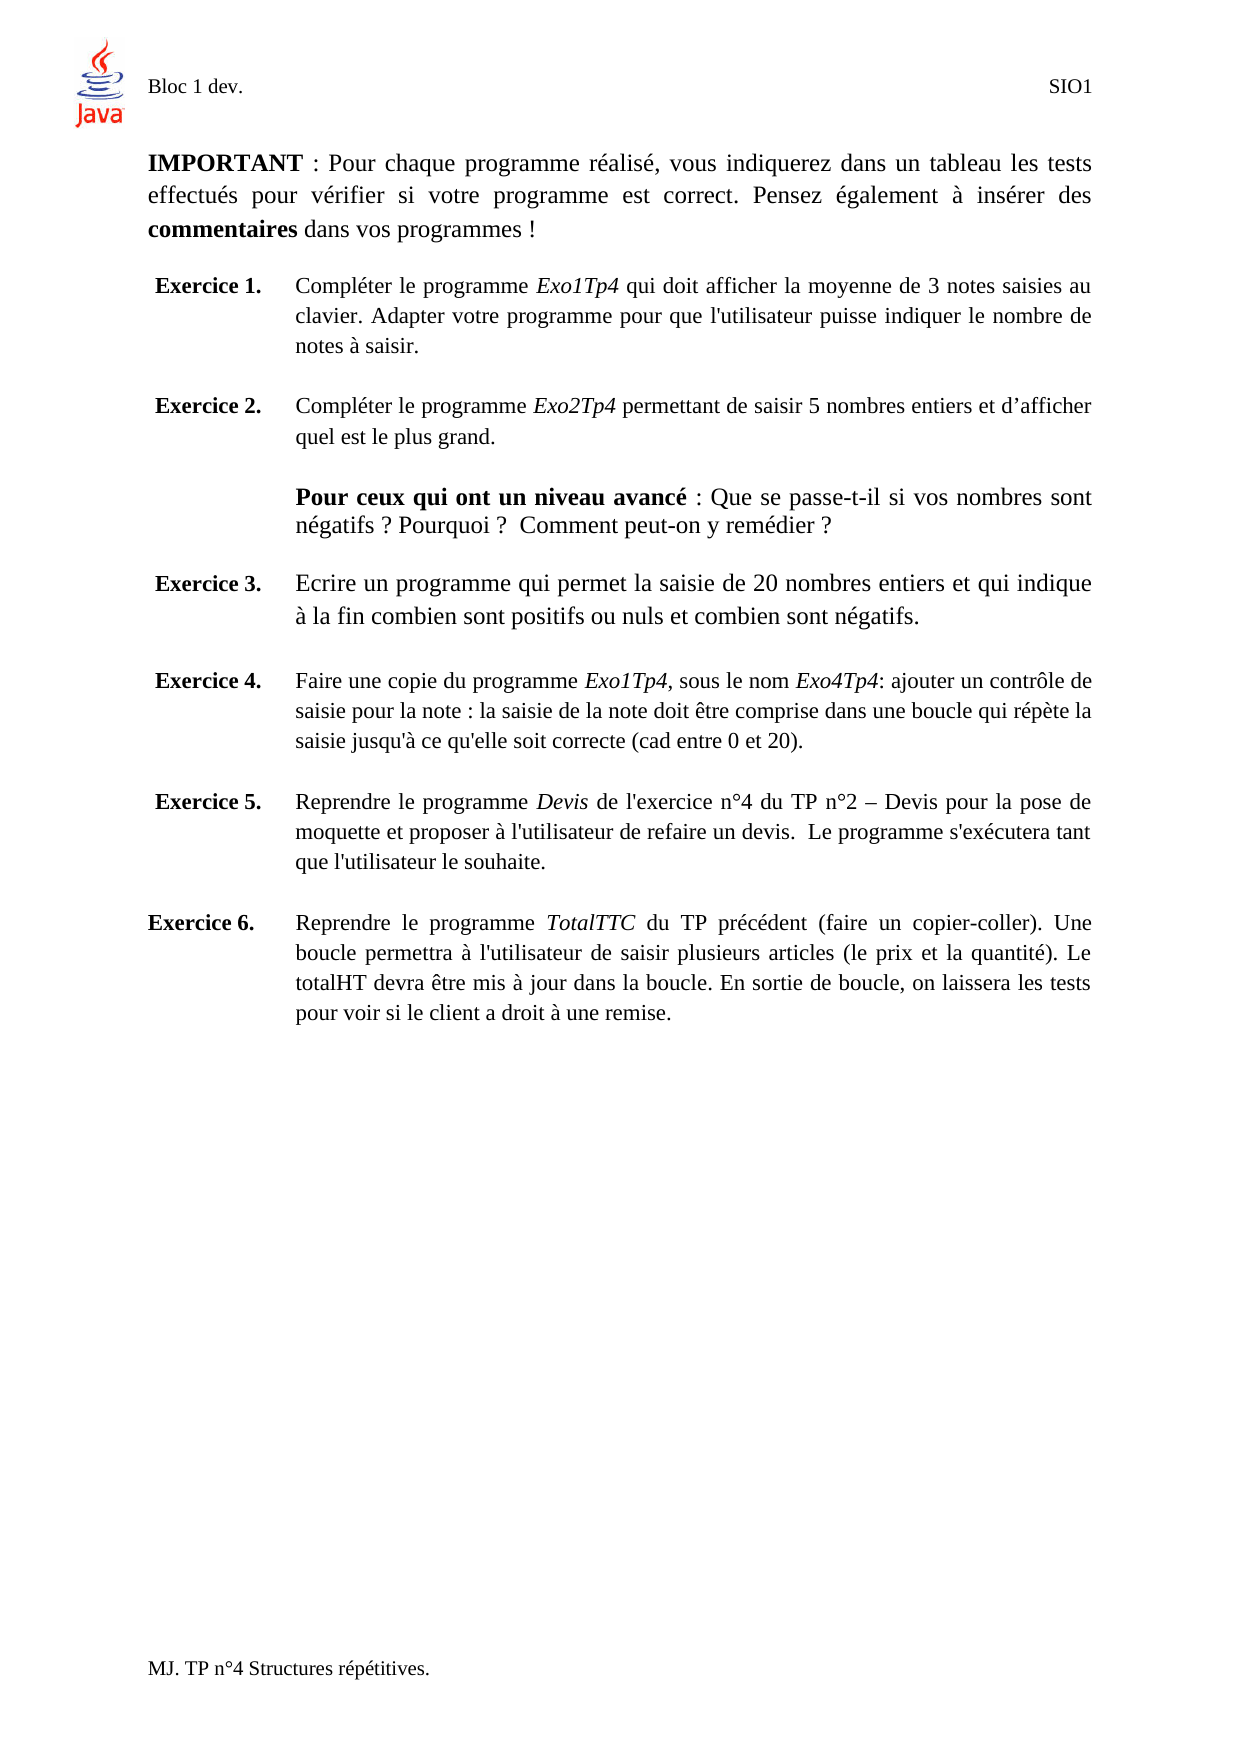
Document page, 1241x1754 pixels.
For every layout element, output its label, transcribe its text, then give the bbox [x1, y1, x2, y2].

picture [73, 37, 125, 129]
list Reprendre le programme Devis de l'exercice n°4 du TP n°2 – Devis pour la pose de moquette et proposer à l'utilisateur de refaire un devis. Le programme s'exécutera tant que l'utilisateur le souhaite. [155, 788, 1093, 874]
list Ecrire un programme qui permet la saisie de 20 nombres entiers et qui indique à la fin combien sont positifs ou nuls et combien sont négatifs. [155, 568, 1093, 630]
text Pour ceux qui ont un niveau avancé : Que se passe-t-il si vos nombres sont négatifs ? Pourquoi ? Comment peut-on y remédier ? [295, 482, 1093, 539]
list Compléter le programme Exo2Tp4 permettant de saisir 5 nombres entiers et d’afficher quel est le plus grand. [155, 392, 1093, 449]
list Reprendre le programme TotalTTC du TP précédent (faire un copier-coller). Une boucle permettra à l'utilisateur de saisir plusieurs articles (le prix et la quantité). Le totalHT devra être mis à jour dans la boucle. En sortie de boucle, on laissera les tests pour voir si le client a droit à une remise. [148, 909, 1093, 1026]
list Faire une copie du programme Exo1Tp4, sous le nom Exo4Tp4: ajouter un contrôle de saisie pour la note : la saisie de la note doit être comprise dans une boucle qui répète la saisie jusqu'à ce qu'elle soit correcte (cad entre 0 et 20). [155, 667, 1093, 754]
text IMPORTANT : Pour chaque programme réalisé, vous indiquerez dans un tableau les tests effectués pour vérifier si votre programme est correct. Pensez également à insérer des commentaires dans vos programmes ! [148, 148, 1093, 242]
list Compléter le programme Exo1Tp4 qui doit afficher la moyenne de 3 notes saisies au clavier. Adapter votre programme pour que l'utilisateur puisse indiquer le nombre de notes à saisir. [155, 272, 1093, 358]
